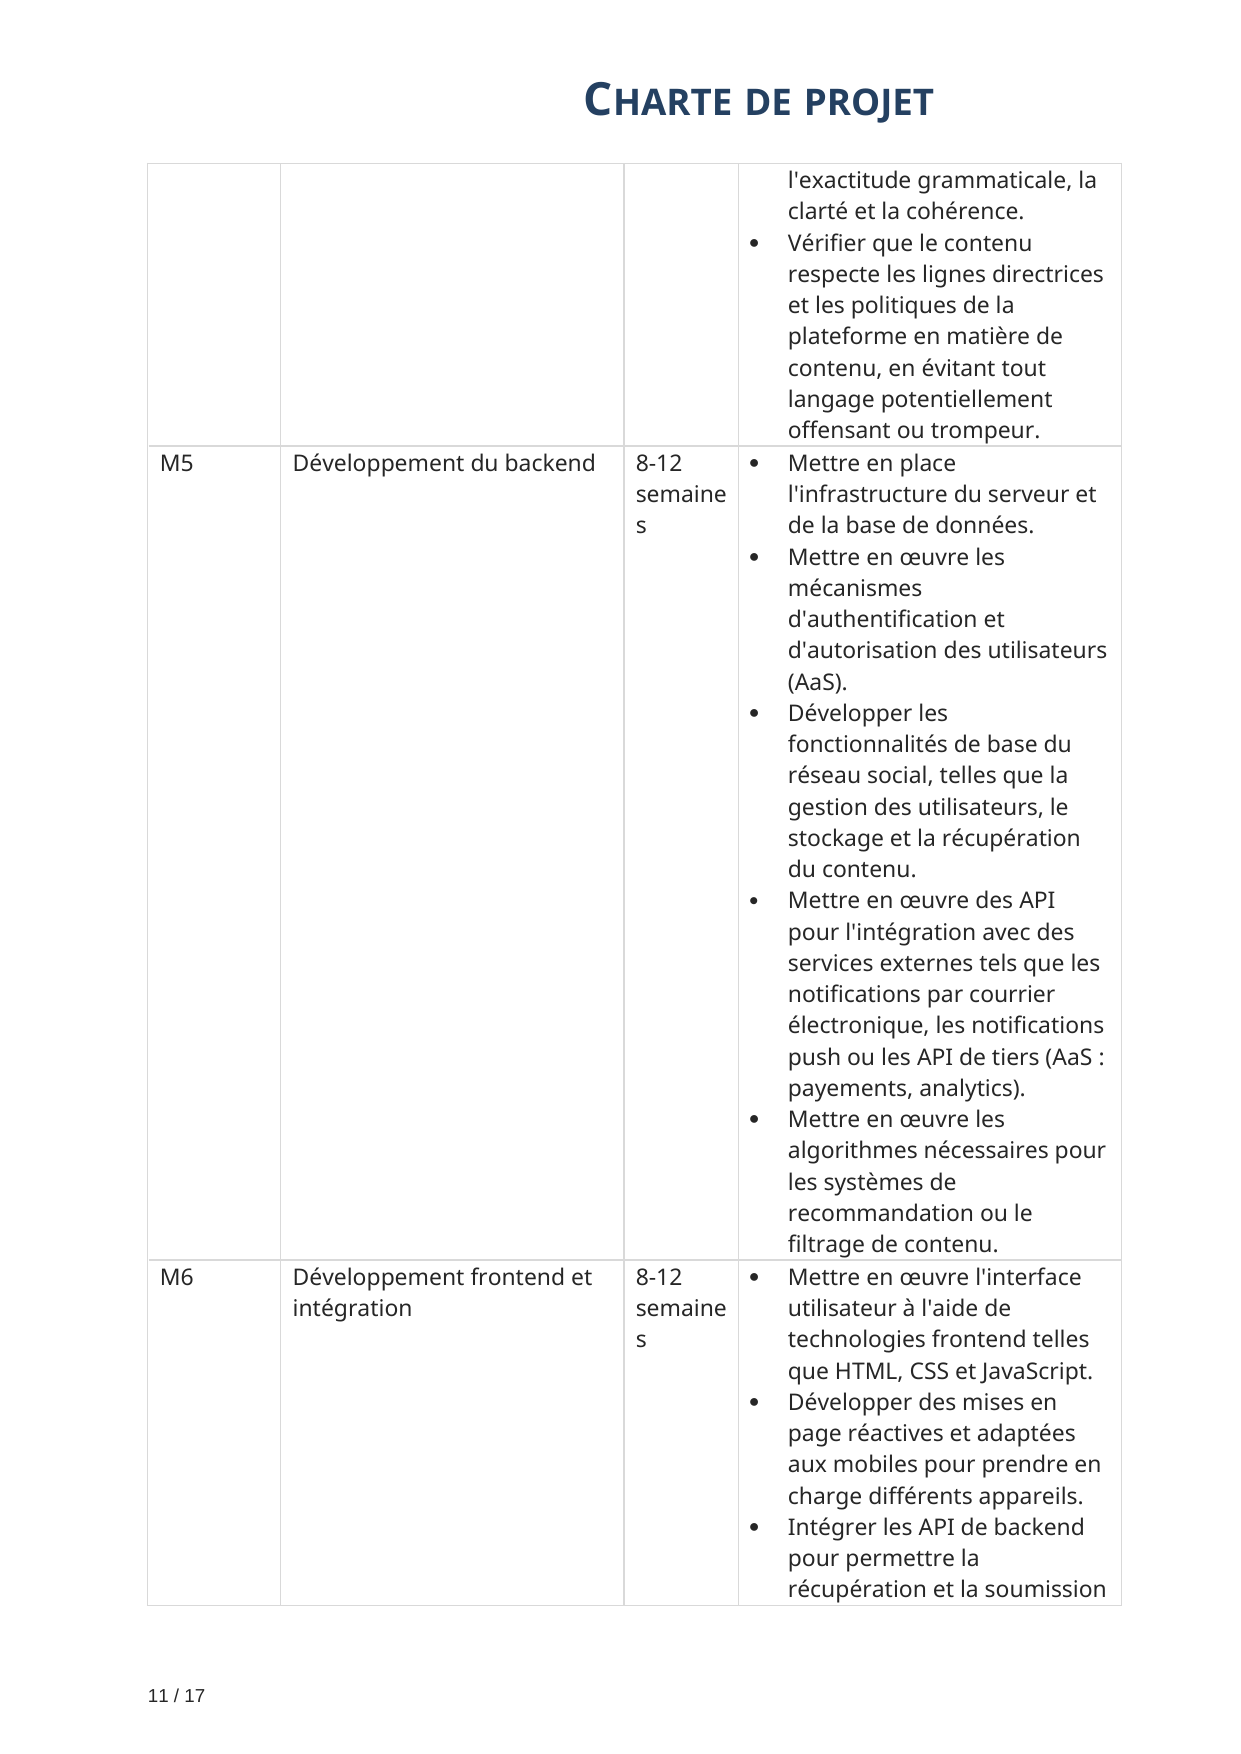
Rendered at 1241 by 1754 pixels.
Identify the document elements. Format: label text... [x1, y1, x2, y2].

table_cell Mettre en œuvre l'interface utilisateur à l'aide de technologies frontend telles que HTML, CSS et JavaScript. Développer des mises en page réactives et adaptées aux mobiles pour prendre en charge différents appareils. Intégrer les API de backend pour permettre la récupération et la soumission des données. Mettre en œuvre des interactions côté client et des améliorations de l'expérience utilisateur (UX & UI design). Effectuer des tests approfondis pour garantir la compatibilité entre les navigateurs et la réactivité de l'interface utilisateur (responsive / progressive web app). Contrôler le respect des règles d’accessibilité [739, 1261, 1121, 1605]
table_cell 8-12 semaines [625, 1261, 738, 1605]
table_cell [281, 164, 623, 445]
table_cell Élaborer des textes attrayants et concis pour divers éléments du réseau social, tels que les profils d'utilisateurs, les messages, les commentaires et la messagerie. Engager l’utilisateur via des CTA (Call to action). Créer des textes clairs et informatifs pour les boutons, les liens, les infobulles et autres éléments d'interface afin de guider les utilisateurs et d'encourager les actions souhaitées, notamment via un mode tutoriel. Veiller à ce que le texte soit convivial, facilement compréhensible et accessible à un large éventail d'utilisateurs (accessibilité et inclusivité). Mettre en place un processus de révision et de relecture (proofreading) de tout le contenu écrit afin de garantir l'exactitude grammaticale, la clarté et la cohérence. Vérifier que le contenu respecte les lignes directrices et les politiques de la plateforme en matière de contenu, en évitant tout langage potentiellement offensant ou trompeur. [739, 164, 1121, 445]
table_cell [625, 164, 738, 445]
table_cell 8-12 semaines [625, 447, 738, 1259]
table_cell Mettre en place l'infrastructure du serveur et de la base de données. Mettre en œuvre les mécanismes d'authentification et d'autorisation des utilisateurs (AaS). Développer les fonctionnalités de base du réseau social, telles que la gestion des utilisateurs, le stockage et la récupération du contenu. Mettre en œuvre des API pour l'intégration avec des services externes tels que les notifications par courrier électronique, les notifications push ou les API de tiers (AaS : payements, analytics). Mettre en œuvre les algorithmes nécessaires pour les systèmes de recommandation ou le filtrage de contenu. [739, 447, 1121, 1259]
table_cell M6 [148, 1260, 280, 1605]
table_cell Développement du backend [281, 447, 623, 1259]
table_cell M5 [148, 446, 280, 1259]
table_cell [148, 164, 280, 445]
table_cell Développement frontend et intégration [281, 1261, 623, 1605]
